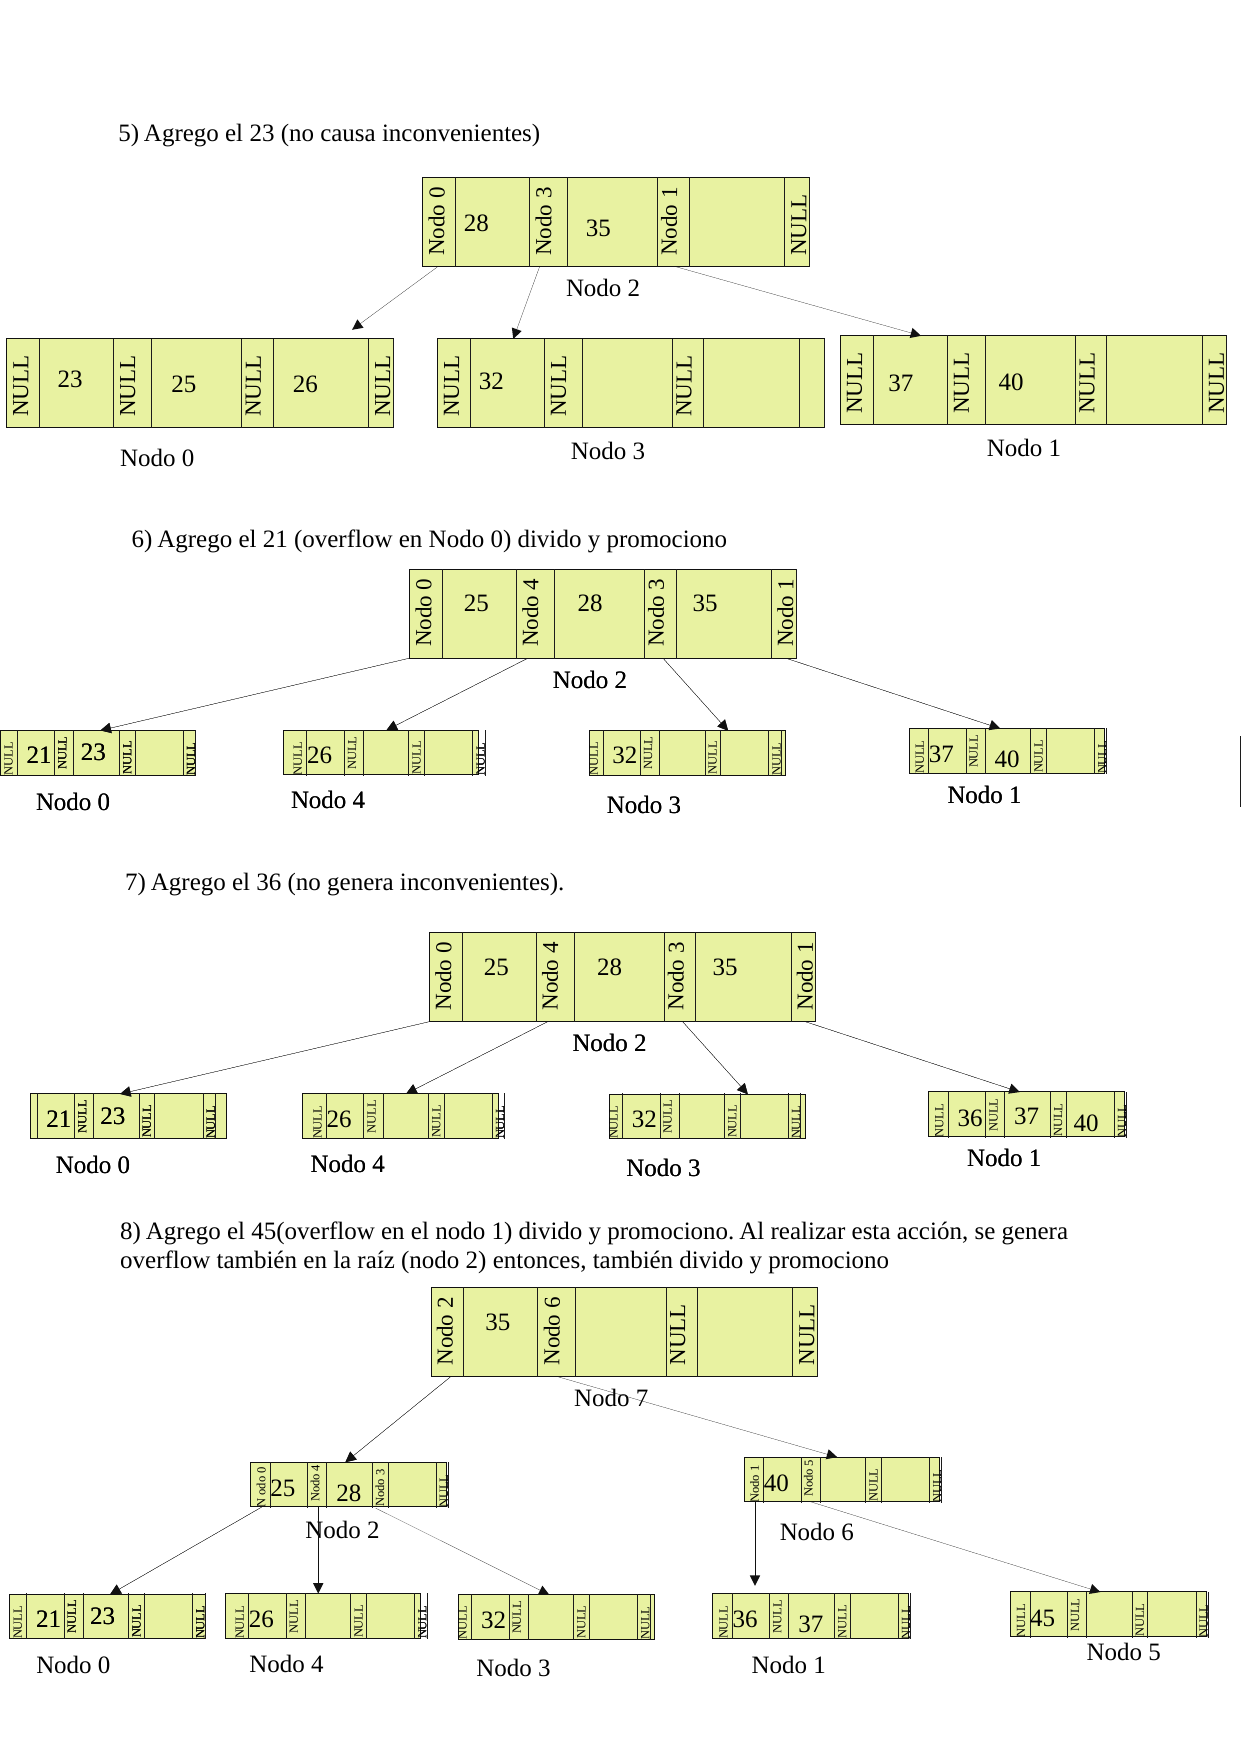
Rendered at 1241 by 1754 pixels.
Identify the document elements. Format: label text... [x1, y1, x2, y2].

text 5) Agrego el 23 (no causa inconvenientes) [118, 118, 1122, 147]
